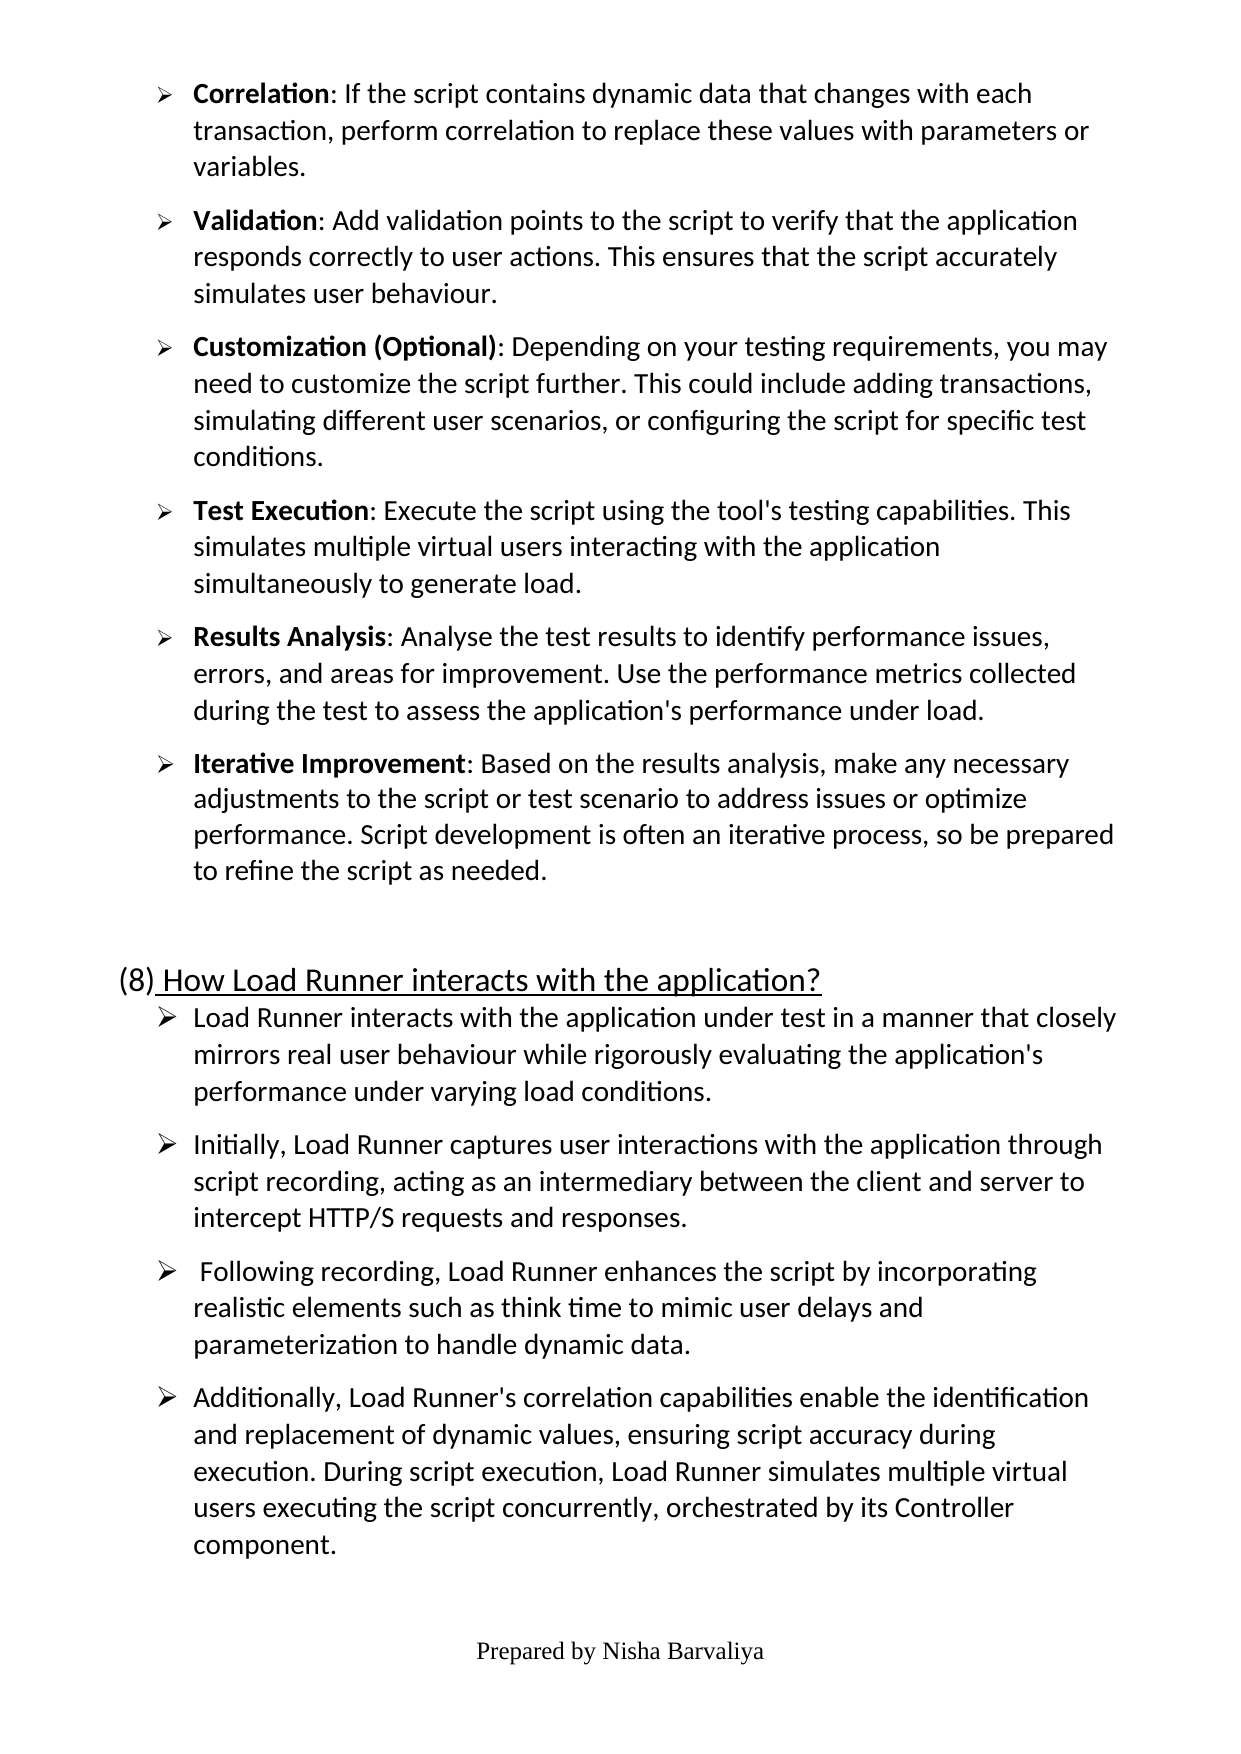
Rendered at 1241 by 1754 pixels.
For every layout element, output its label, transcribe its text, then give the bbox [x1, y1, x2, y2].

list Customization (Optional): Depending on your testing requirements, you may need to customize the script further. This could include adding transactions, simulating different user scenarios, or configuring the script for specific test conditions. [156, 328, 1122, 474]
list Initially, Load Runner captures user interactions with the application through script recording, acting as an intermediary between the client and server to intercept HTTP/S requests and responses. [156, 1126, 1122, 1235]
list Validation: Add validation points to the script to verify that the application responds correctly to user actions. This ensures that the script accurately simulates user behaviour. [156, 202, 1122, 311]
list Following recording, Load Runner enhances the script by incorporating realistic elements such as think time to mimic user delays and parameterization to handle dynamic data. [156, 1253, 1122, 1362]
list Additionally, Load Runner's correlation capabilities enable the identification and replacement of dynamic values, ensuring script accuracy during execution. During script execution, Load Runner simulates multiple virtual users executing the script concurrently, orchestrated by its Controller component. [156, 1379, 1122, 1562]
list Test Execution: Execute the script using the tool's testing capabilities. This simulates multiple virtual users interacting with the application simultaneously to generate load. [156, 492, 1122, 601]
list Correlation: If the script contains dynamic data that changes with each transaction, perform correlation to replace these values with parameters or variables. [156, 75, 1122, 184]
list Iterative Improvement: Based on the results analysis, make any necessary adjustments to the script or test scenario to address issues or optimize performance. Script development is often an iterative process, so be prepared to refine the script as needed. [156, 745, 1122, 887]
list Results Analysis: Analyse the test results to identify performance issues, errors, and areas for improvement. Use the performance metrics collected during the test to assess the application's performance under load. [156, 618, 1122, 727]
text (8) How Load Runner interacts with the application? [118, 959, 1122, 999]
list Load Runner interacts with the application under test in a manner that closely mirrors real user behaviour while rigorously evaluating the application's performance under varying load conditions. [156, 999, 1122, 1108]
